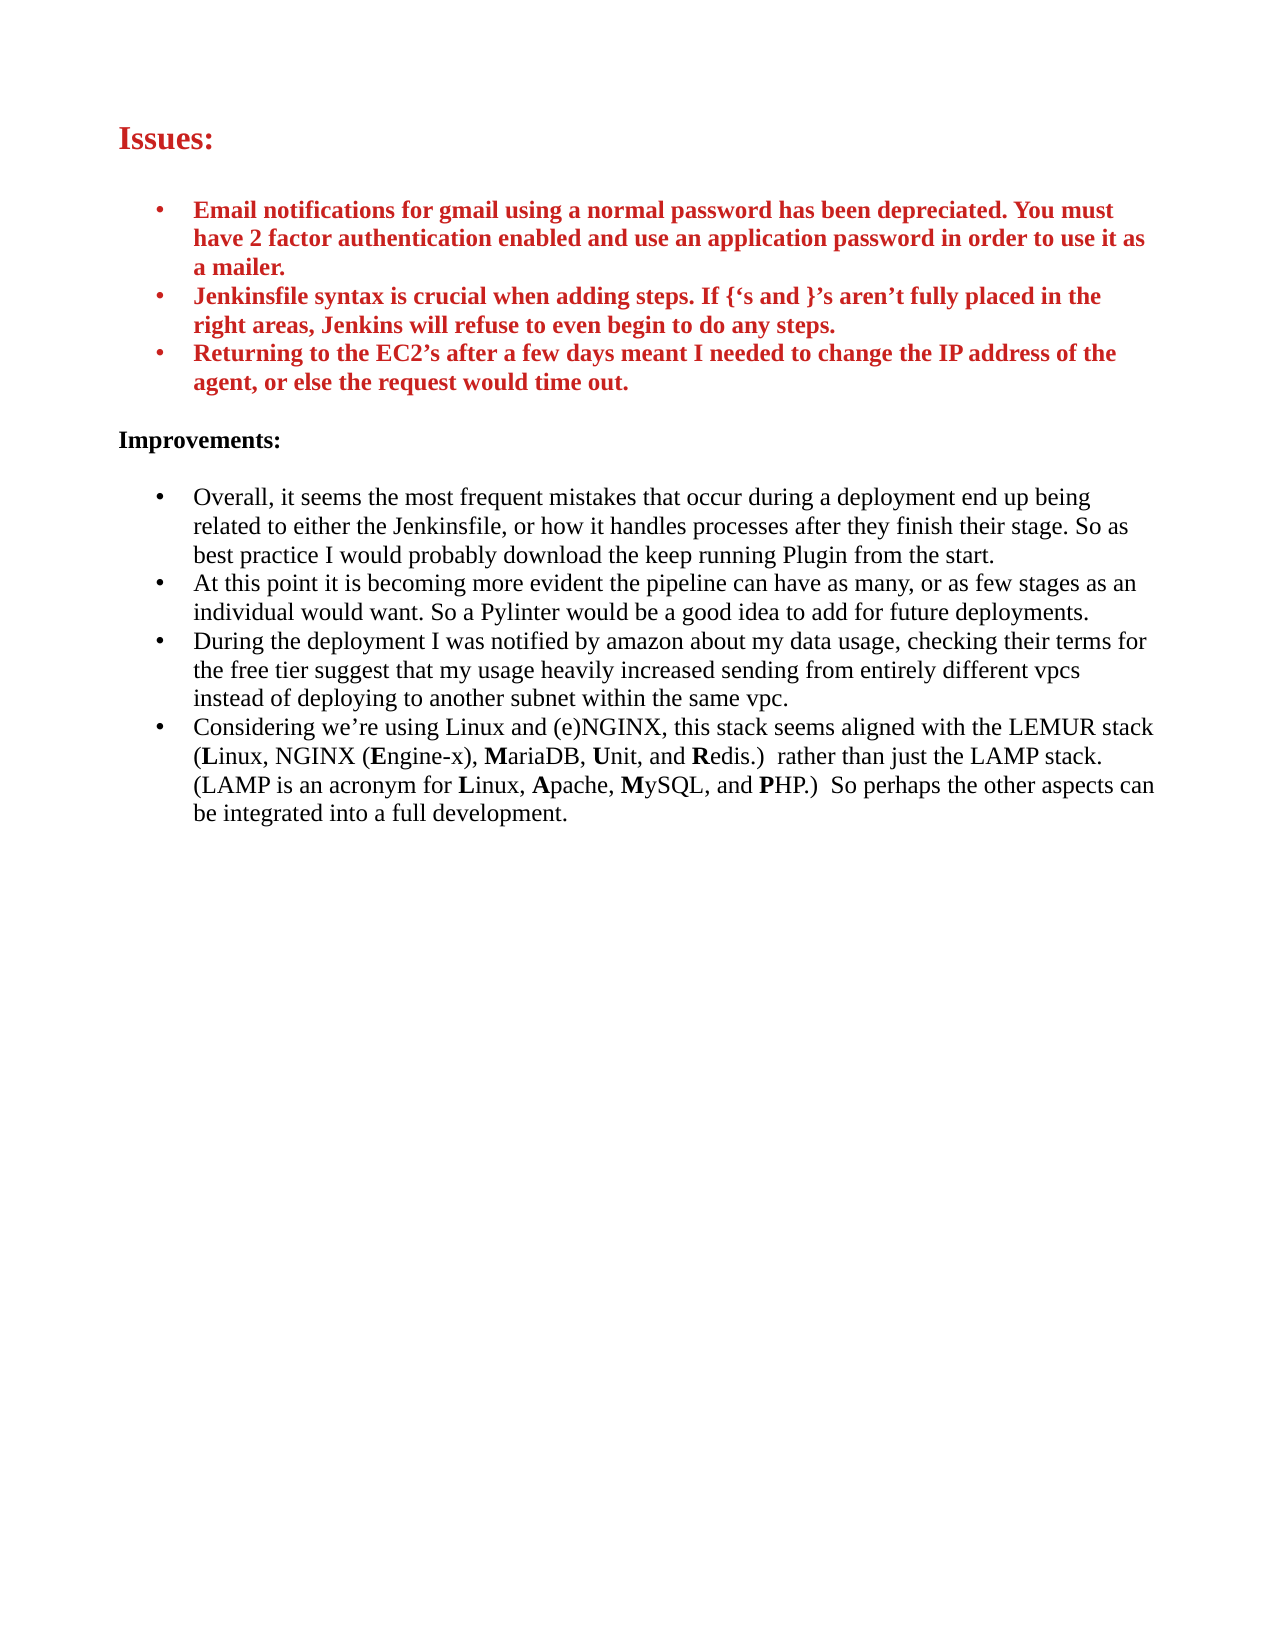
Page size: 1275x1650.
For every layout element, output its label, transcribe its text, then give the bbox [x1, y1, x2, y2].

list Email notifications for gmail using a normal password has been depreciated. You must have 2 factor authentication enabled and use an application password in order to use it as a mailer. [156, 195, 1157, 281]
text Issues: [118, 118, 1157, 156]
list Considering we’re using Linux and (e)NGINX, this stack seems aligned with the LEMUR stack (Linux, NGINX (Engine‑x), MariaDB, Unit, and Redis.) rather than just the LAMP stack. (LAMP is an acronym for Linux, Apache, MySQL, and PHP.) So perhaps the other aspects can be integrated into a full development. [156, 712, 1157, 827]
list At this point it is becoming more evident the pipeline can have as many, or as few stages as an individual would want. So a Pylinter would be a good idea to add for future deployments. [156, 568, 1157, 626]
list Overall, it seems the most frequent mistakes that occur during a deployment end up being related to either the Jenkinsfile, or how it handles processes after they finish their stage. So as best practice I would probably download the keep running Plugin from the start. [156, 482, 1157, 568]
list Jenkinsfile syntax is crucial when adding steps. If {‘s and }’s aren’t fully placed in the right areas, Jenkins will refuse to even begin to do any steps. [156, 281, 1157, 338]
list Returning to the EC2’s after a few days meant I needed to change the IP address of the agent, or else the request would time out. [156, 338, 1157, 396]
list During the deployment I was notified by amazon about my data usage, checking their terms for the free tier suggest that my usage heavily increased sending from entirely different vpcs instead of deploying to another subnet within the same vpc. [156, 626, 1157, 712]
text Improvements: [118, 425, 1157, 453]
